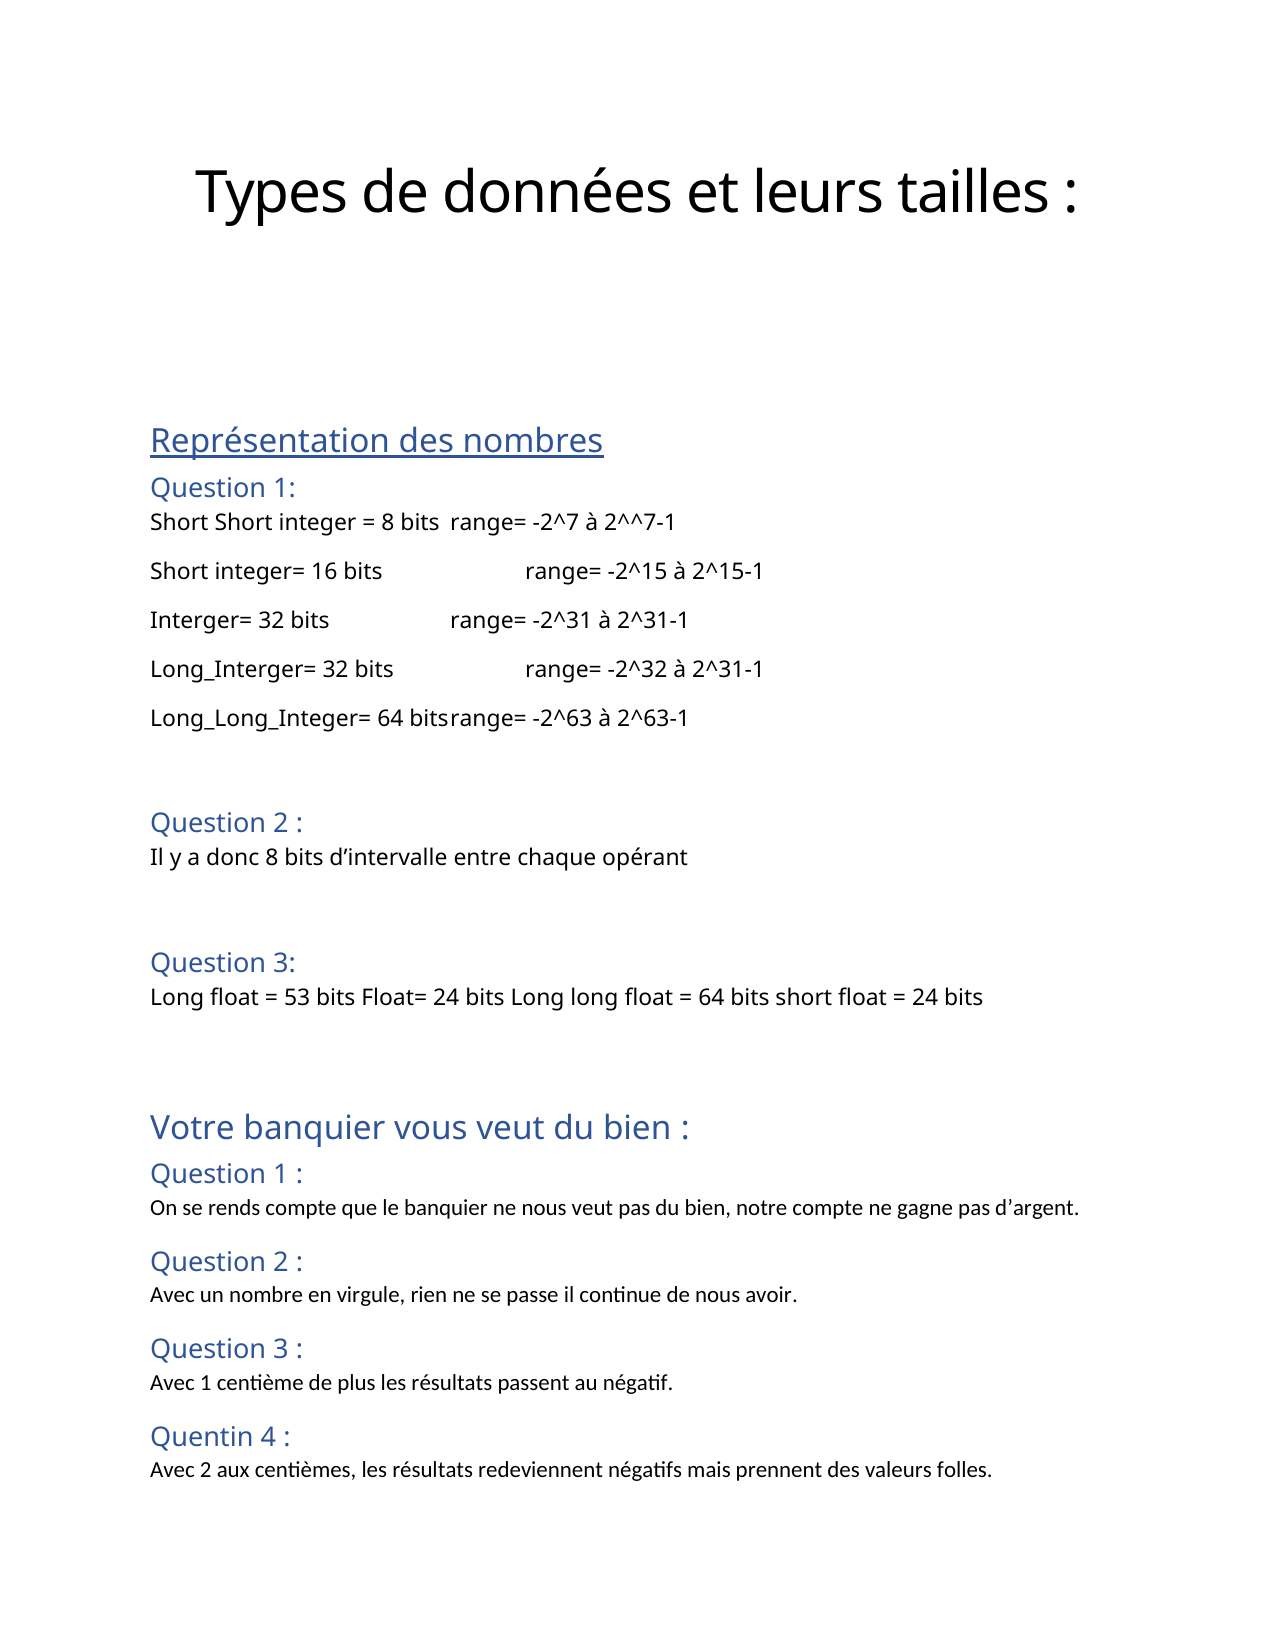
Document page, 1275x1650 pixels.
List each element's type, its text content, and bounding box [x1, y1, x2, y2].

subtitle Représentation des nombres [150, 417, 1125, 463]
subtitle Votre banquier vous veut du bien : [150, 1104, 1125, 1149]
subtitle Question 3: [150, 943, 1125, 980]
text On se rends compte que le banquier ne nous veut pas du bien, notre compte ne gagne pas d’argent. [150, 1193, 1125, 1221]
text Long_Long_Integer= 64 bits range= -2^63 à 2^63-1 [150, 702, 1125, 733]
subtitle Question 3 : [150, 1330, 1125, 1367]
text Avec 2 aux centièmes, les résultats redeviennent négatifs mais prennent des valeurs folles. [150, 1456, 1125, 1483]
subtitle Question 1 : [150, 1155, 1125, 1192]
text Long float = 53 bits Float= 24 bits Long long float = 64 bits short float = 24 bits [150, 981, 1125, 1012]
subtitle Quentin 4 : [150, 1418, 1125, 1454]
subtitle Question 1: [150, 468, 1125, 505]
subtitle Question 2 : [150, 803, 1125, 840]
subtitle Question 2 : [150, 1242, 1125, 1279]
text Avec un nombre en virgule, rien ne se passe il continue de nous avoir. [150, 1280, 1125, 1308]
text Short Short integer = 8 bits range= -2^7 à 2^^7-1 [150, 506, 1125, 537]
text Avec 1 centième de plus les résultats passent au négatif. [150, 1368, 1125, 1396]
text Il y a donc 8 bits d’intervalle entre chaque opérant [150, 841, 1125, 873]
text Interger= 32 bits range= -2^31 à 2^31-1 [150, 604, 1125, 635]
text Long_Interger= 32 bits range= -2^32 à 2^31-1 [150, 653, 1125, 684]
text Types de données et leurs tailles : [150, 150, 1125, 229]
text Short integer= 16 bits range= -2^15 à 2^15-1 [150, 555, 1125, 586]
